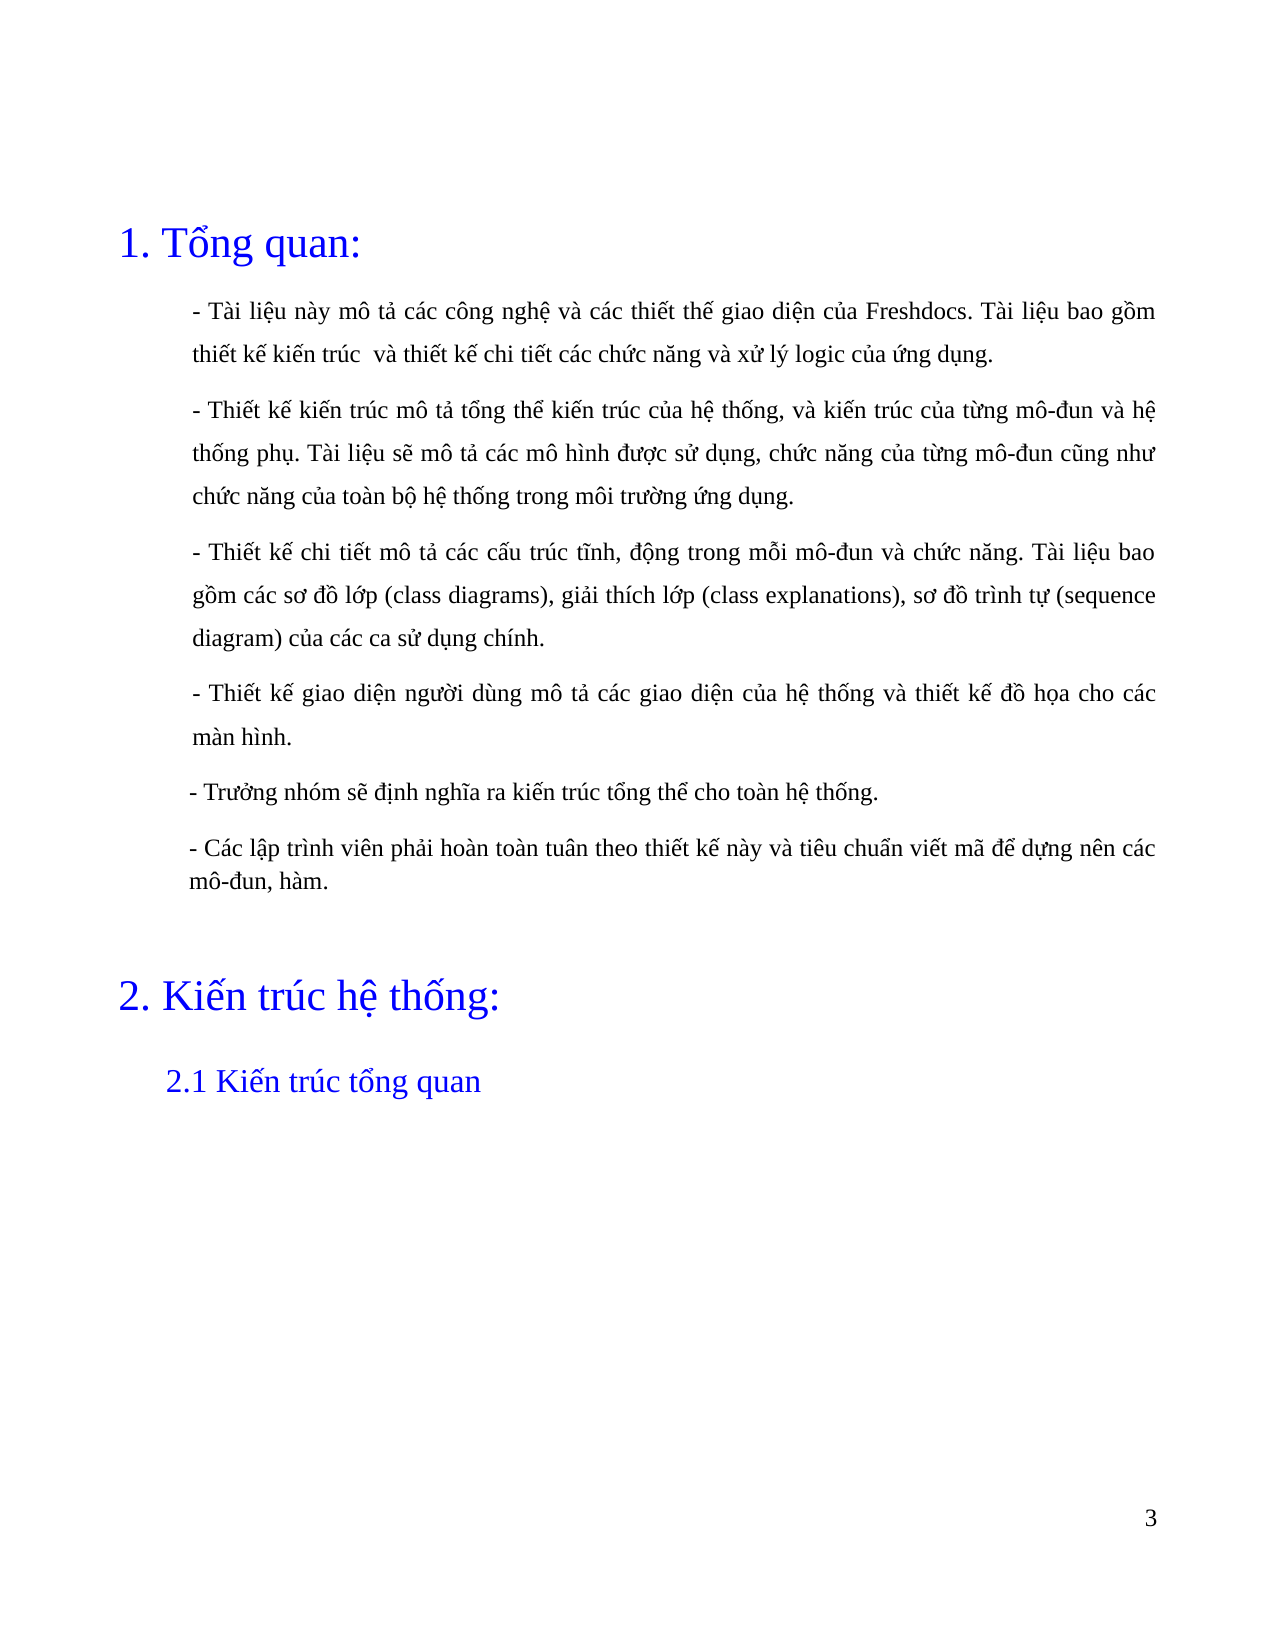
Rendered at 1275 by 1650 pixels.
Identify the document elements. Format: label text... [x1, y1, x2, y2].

subtitle 1. Tổng quan: [118, 217, 1157, 267]
list - Các lập trình viên phải hoàn toàn tuân theo thiết kế này và tiêu chuẩn viết mã để dựng nên các mô-đun, hàm. [189, 833, 1157, 894]
subtitle 2. Kiến trúc hệ thống: [118, 969, 1157, 1020]
text - Trưởng nhóm sẽ định nghĩa ra kiến trúc tổng thể cho toàn hệ thống. [189, 777, 1157, 806]
list - Thiết kế giao diện người dùng mô tả các giao diện của hệ thống và thiết kế đồ họa cho các màn hình. [192, 678, 1157, 750]
text - Tài liệu này mô tả các công nghệ và các thiết thế giao diện của Freshdocs. Tài liệu bao gồm thiết kế kiến trúc và thiết kế chi tiết các chức năng và xử lý logic của ứng dụng. [192, 296, 1157, 368]
list - Thiết kế chi tiết mô tả các cấu trúc tĩnh, động trong mỗi mô-đun và chức năng. Tài liệu bao gồm các sơ đồ lớp (class diagrams), giải thích lớp (class explanations), sơ đồ trình tự (sequence diagram) của các ca sử dụng chính. [192, 537, 1157, 652]
list - Thiết kế kiến trúc mô tả tổng thể kiến trúc của hệ thống, và kiến trúc của từng mô-đun và hệ thống phụ. Tài liệu sẽ mô tả các mô hình được sử dụng, chức năng của từng mô-đun cũng như chức năng của toàn bộ hệ thống trong môi trường ứng dụng. [192, 395, 1157, 510]
subtitle 2.1 Kiến trúc tổng quan [166, 1061, 1157, 1099]
